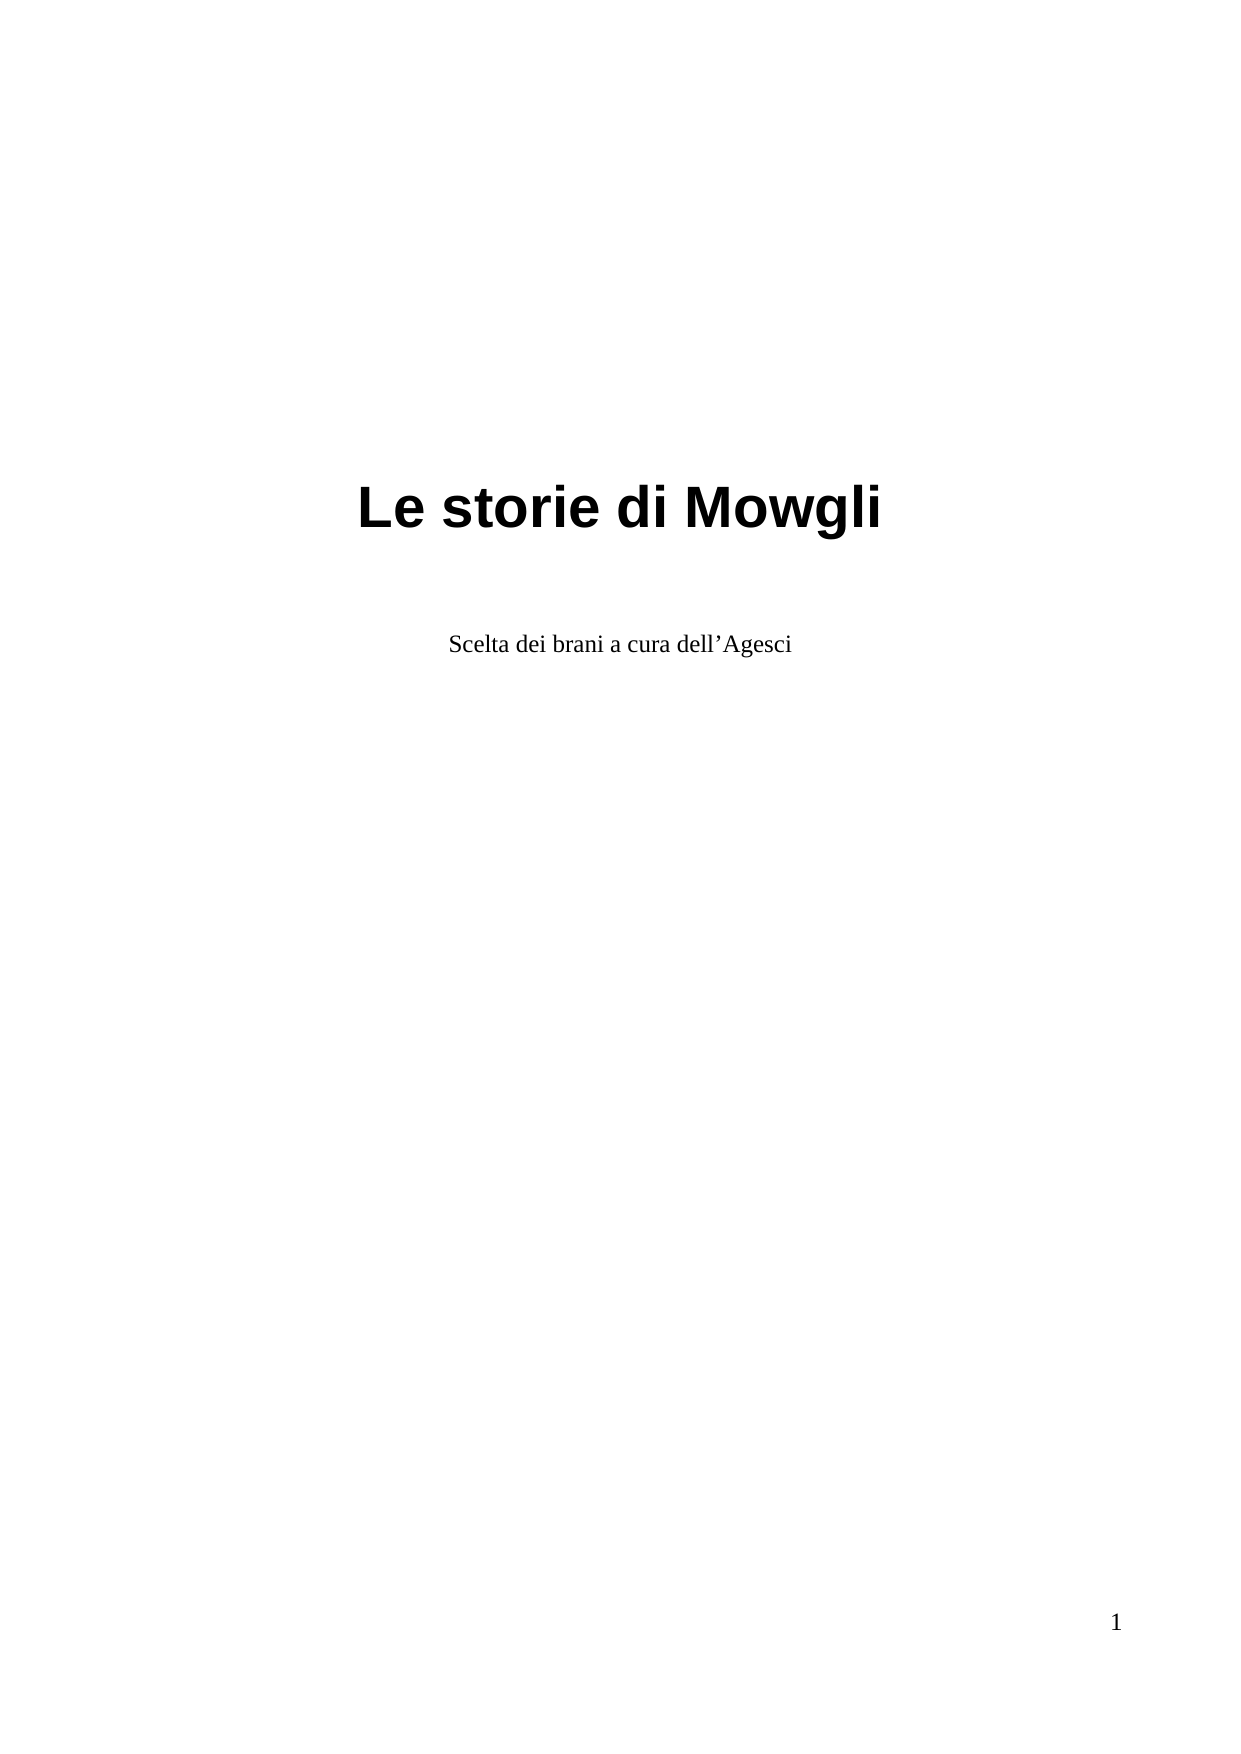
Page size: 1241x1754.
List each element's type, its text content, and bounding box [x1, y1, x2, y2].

title Le storie di Mowgli [118, 473, 1122, 540]
text Scelta dei brani a cura dell’Agesci [118, 629, 1122, 658]
